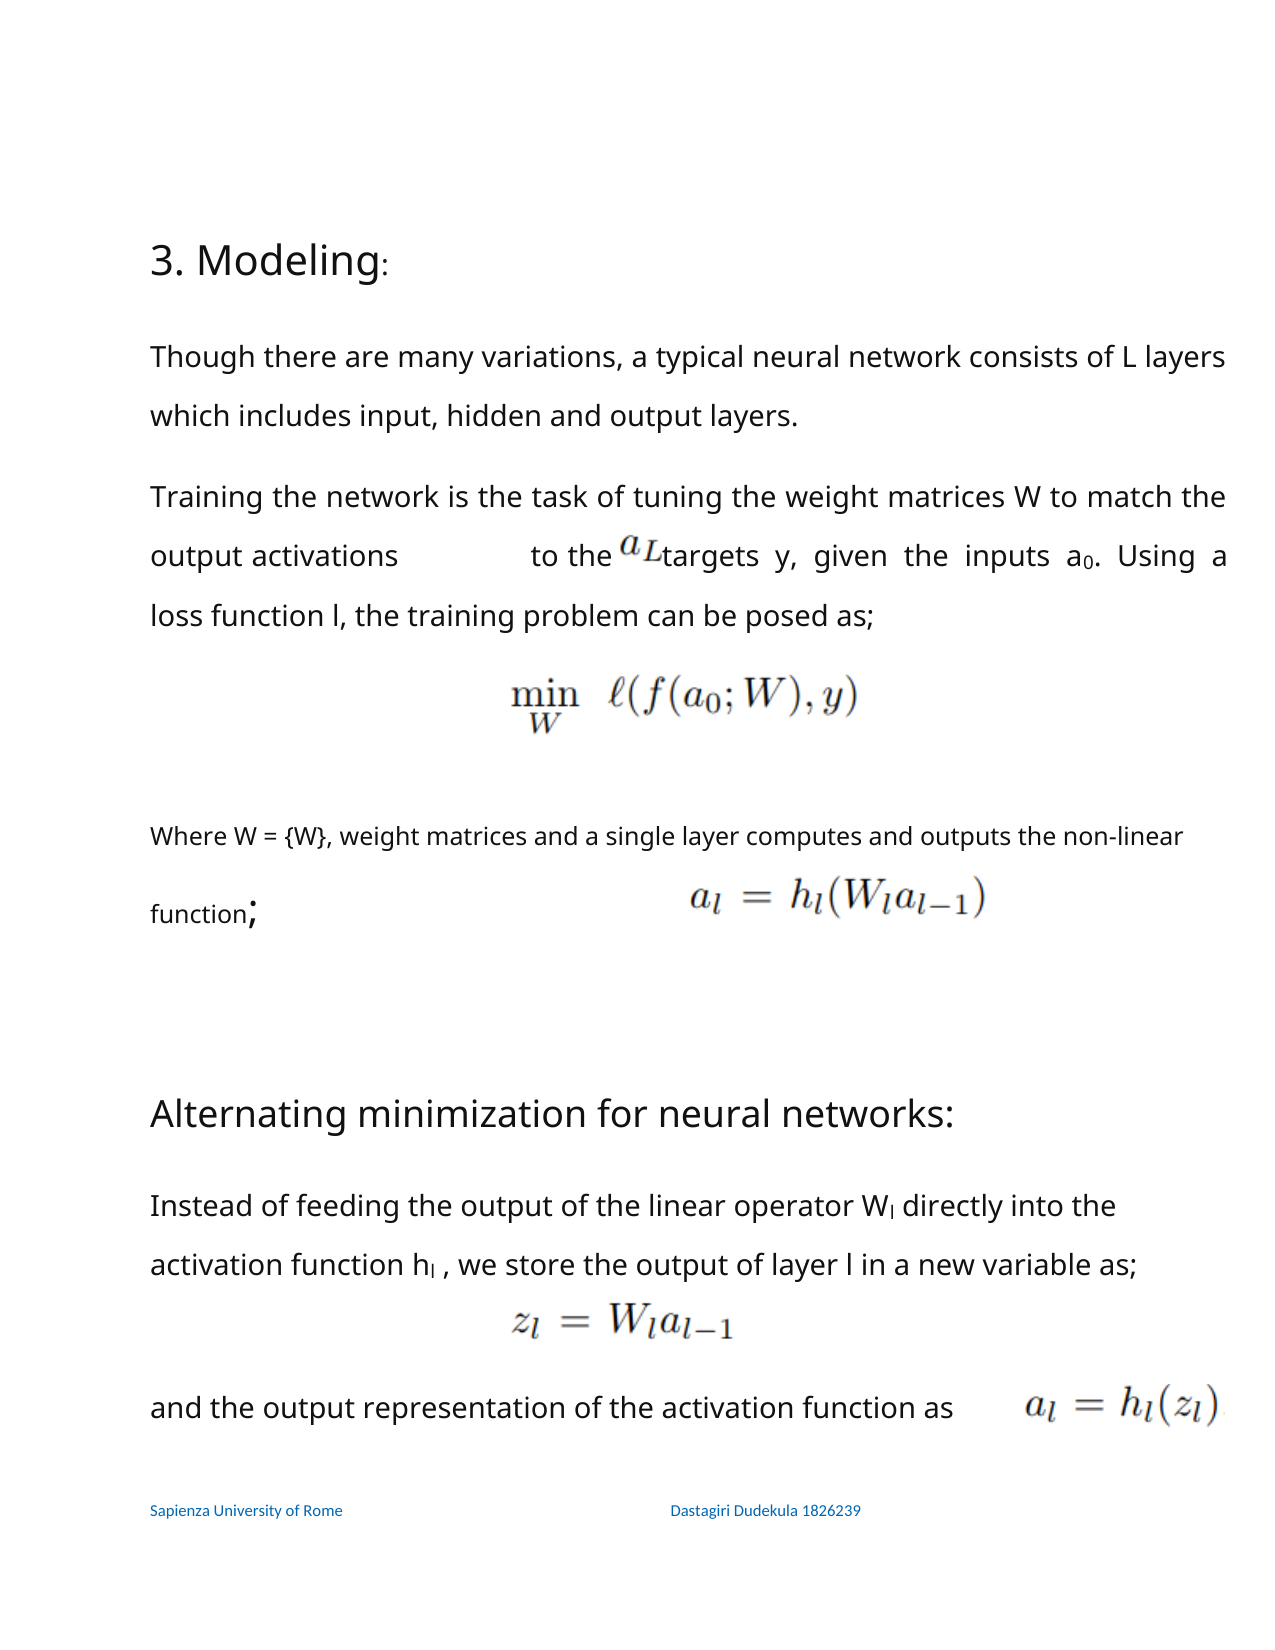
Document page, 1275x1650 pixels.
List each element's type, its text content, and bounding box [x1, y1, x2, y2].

text 3. Modeling: [150, 230, 1228, 287]
text and the output representation of the activation function as [150, 1388, 1025, 1427]
text Alternating minimization for neural networks: [150, 1088, 1228, 1139]
text Training the network is the task of tuning the weight matrices W to match the output activations to the targets y, given the inputs a0. Using a loss function l, the training problem can be posed as; [150, 476, 1228, 635]
text Though there are many variations, a typical neural network consists of L layers which includes input, hidden and output layers. [150, 336, 1228, 435]
text Where W = {W}, weight matrices and a single layer computes and outputs the non-linear function; [150, 818, 1228, 935]
text Instead of feeding the output of the linear operator Wl directly into the activation function hl , we store the output of layer l in a new variable as; [150, 1185, 1228, 1284]
